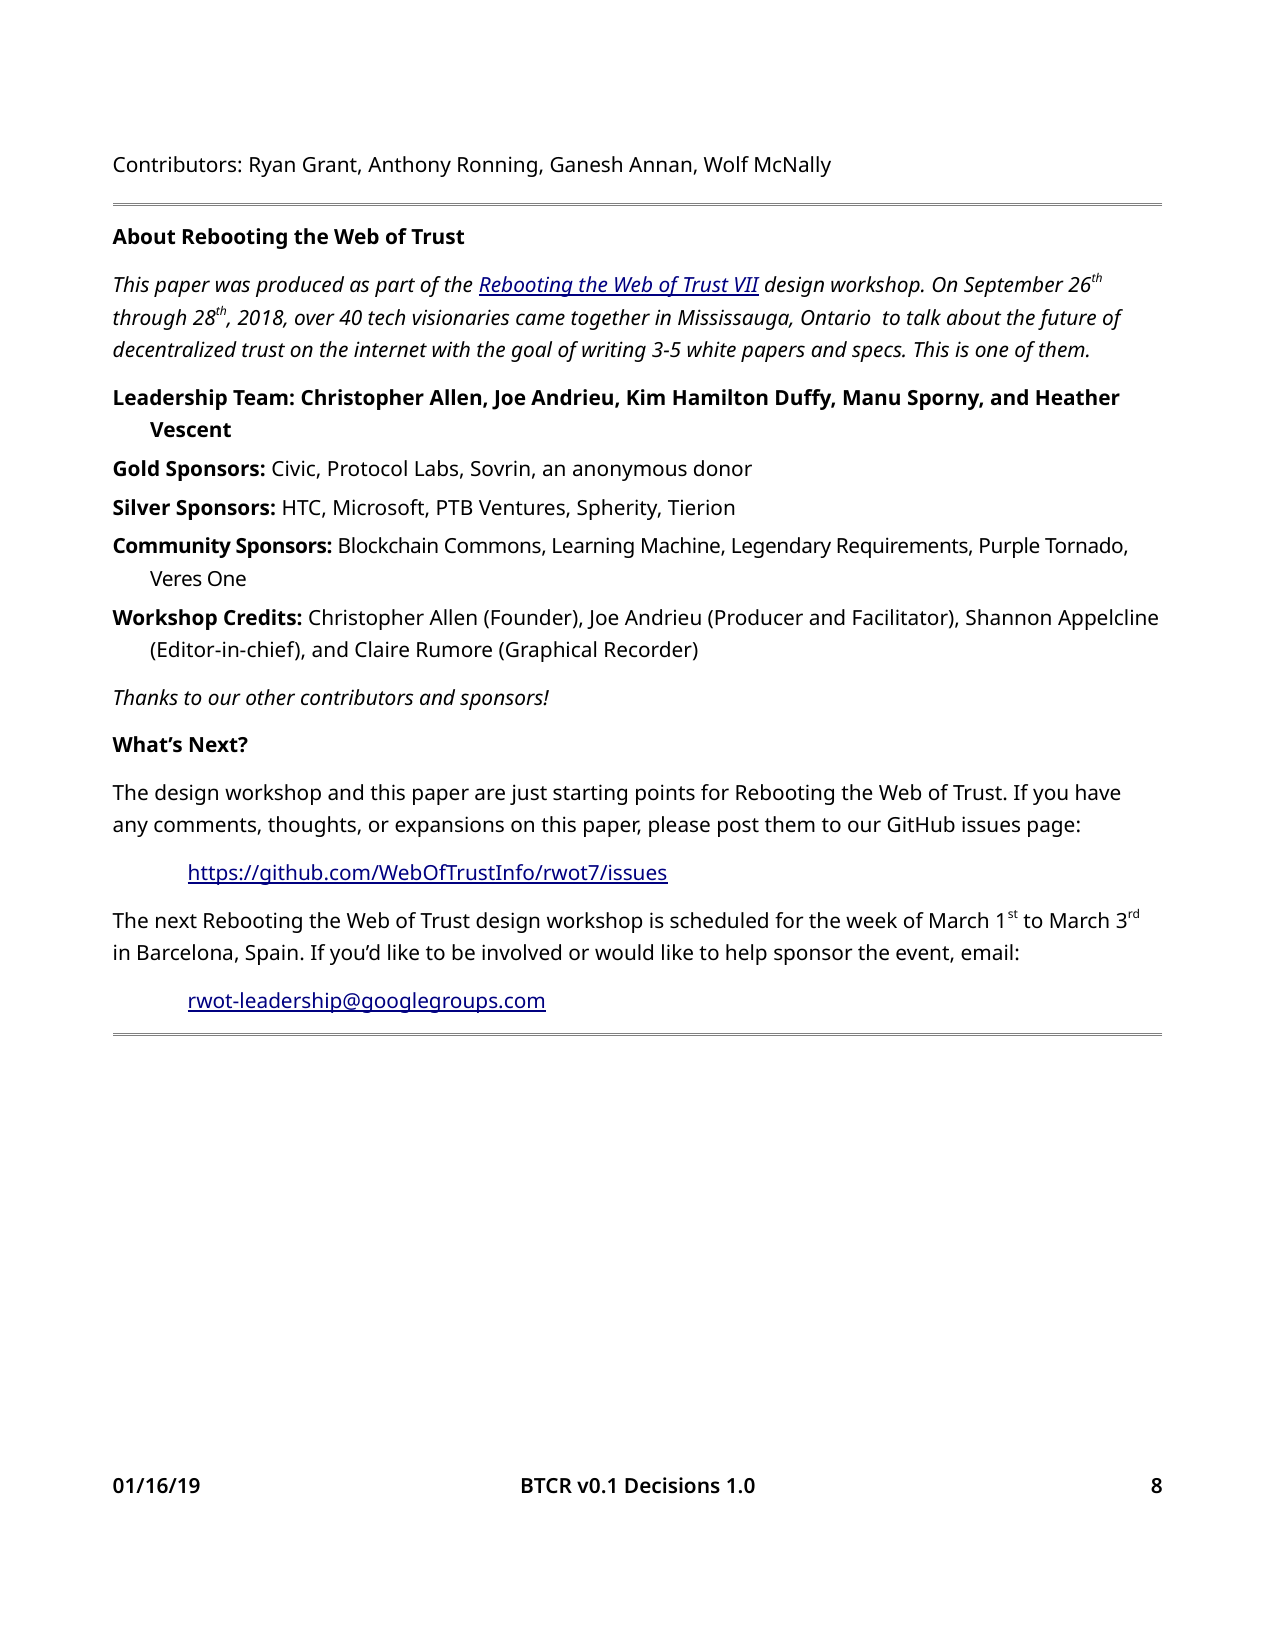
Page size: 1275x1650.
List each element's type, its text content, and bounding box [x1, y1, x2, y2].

text This paper was produced as part of the Rebooting the Web of Trust VII design workshop. On September 26th through 28th, 2018, over 40 tech visionaries came together in Mississauga, Ontario to talk about the future of decentralized trust on the internet with the goal of writing 3-5 white papers and specs. This is one of them. [112, 270, 1162, 364]
text Community Sponsors: Blockchain Commons, Learning Machine, Legendary Requirements, Purple Tornado, Veres One [112, 531, 1162, 592]
text The next Rebooting the Web of Trust design workshop is scheduled for the week of March 1st to March 3rd in Barcelona, Spain­. If you’d like to be involved or would like to help sponsor the event, email: [112, 906, 1162, 967]
text Thanks to our other contributors and sponsors! [112, 683, 1162, 711]
text Leadership Team: Christopher Allen, Joe Andrieu, Kim Hamilton Duffy, Manu Sporny, and Heather Vescent [112, 383, 1162, 444]
subtitle About Rebooting the Web of Trust [112, 222, 1162, 251]
text Contributors: Ryan Grant, Anthony Ronning, Ganesh Annan, Wolf McNally [112, 150, 1162, 178]
text Gold Sponsors: Civic, Protocol Labs, Sovrin, an anonymous donor [112, 454, 1162, 482]
text Workshop Credits: Christopher Allen (Founder), Joe Andrieu (Producer and Facilitator), Shannon Appelcline (Editor-in-chief), and Claire Rumore (Graphical Recorder) [112, 603, 1162, 664]
text https://github.com/WebOfTrustInfo/rwot7/issues [112, 858, 1162, 887]
text rwot-leadership@googlegroups.com [112, 986, 1162, 1014]
subtitle What’s Next? [112, 730, 1162, 759]
text The design workshop and this paper are just starting points for Rebooting the Web of Trust. If you have any comments, thoughts, or expansions on this paper, please post them to our GitHub issues page: [112, 778, 1162, 839]
text Silver Sponsors: HTC, Microsoft, PTB Ventures, Spherity, Tierion [112, 493, 1162, 521]
